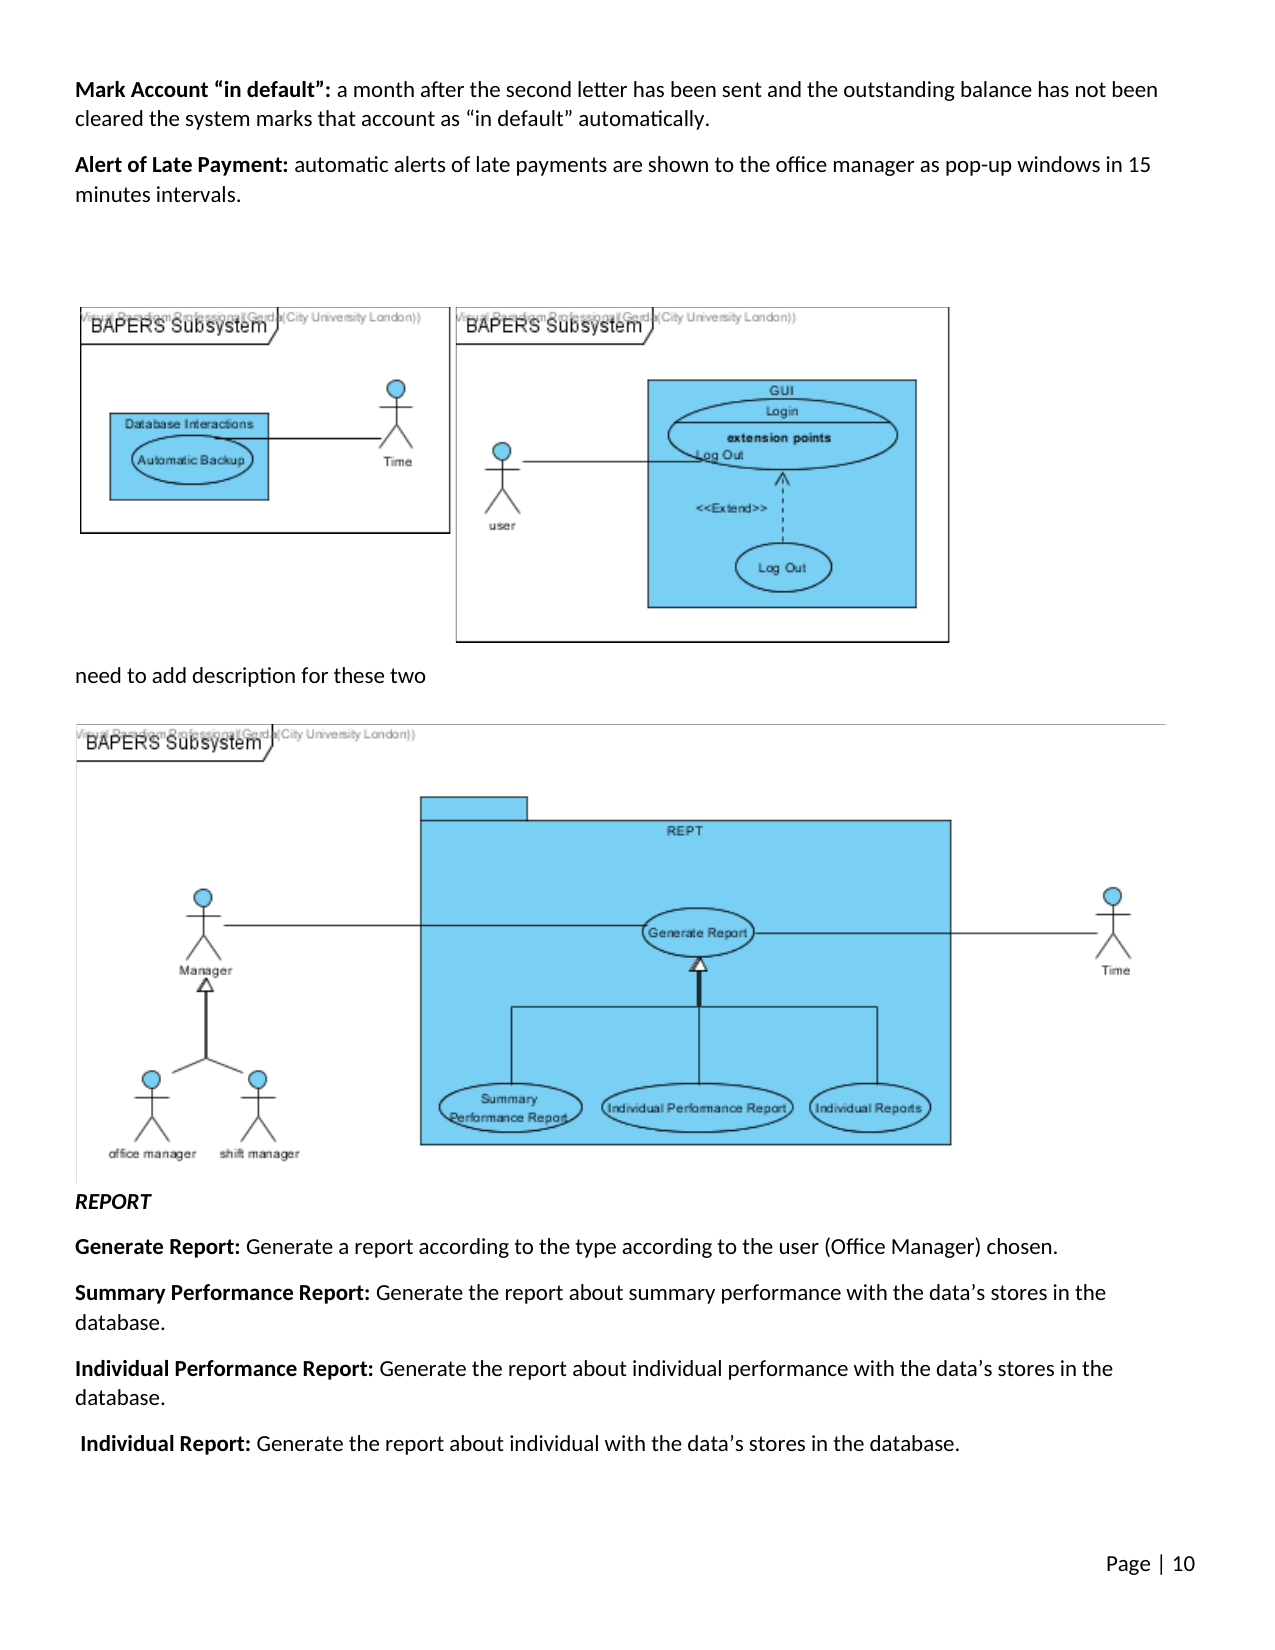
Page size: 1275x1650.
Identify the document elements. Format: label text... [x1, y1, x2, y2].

text REPORT [75, 765, 1200, 1215]
text need to add description for these two [75, 661, 1200, 689]
text Generate Report: Generate a report according to the type according to the user (Office Manager) chosen. [75, 1232, 1200, 1261]
text Mark Account “in default”: a month after the second letter has been sent and the outstanding balance has not been cleared the system marks that account as “in default” automatically. [75, 75, 1200, 132]
text Alert of Late Payment: automatic alerts of late payments are shown to the office manager as pop-up windows in 15 minutes intervals. [75, 150, 1200, 208]
text Individual Report: Generate the report about individual with the data’s stores in the database. [75, 1429, 1200, 1457]
text Individual Performance Report: Generate the report about individual performance with the data’s stores in the database. [75, 1354, 1200, 1411]
text Summary Performance Report: Generate the report about summary performance with the data’s stores in the database. [75, 1278, 1200, 1336]
